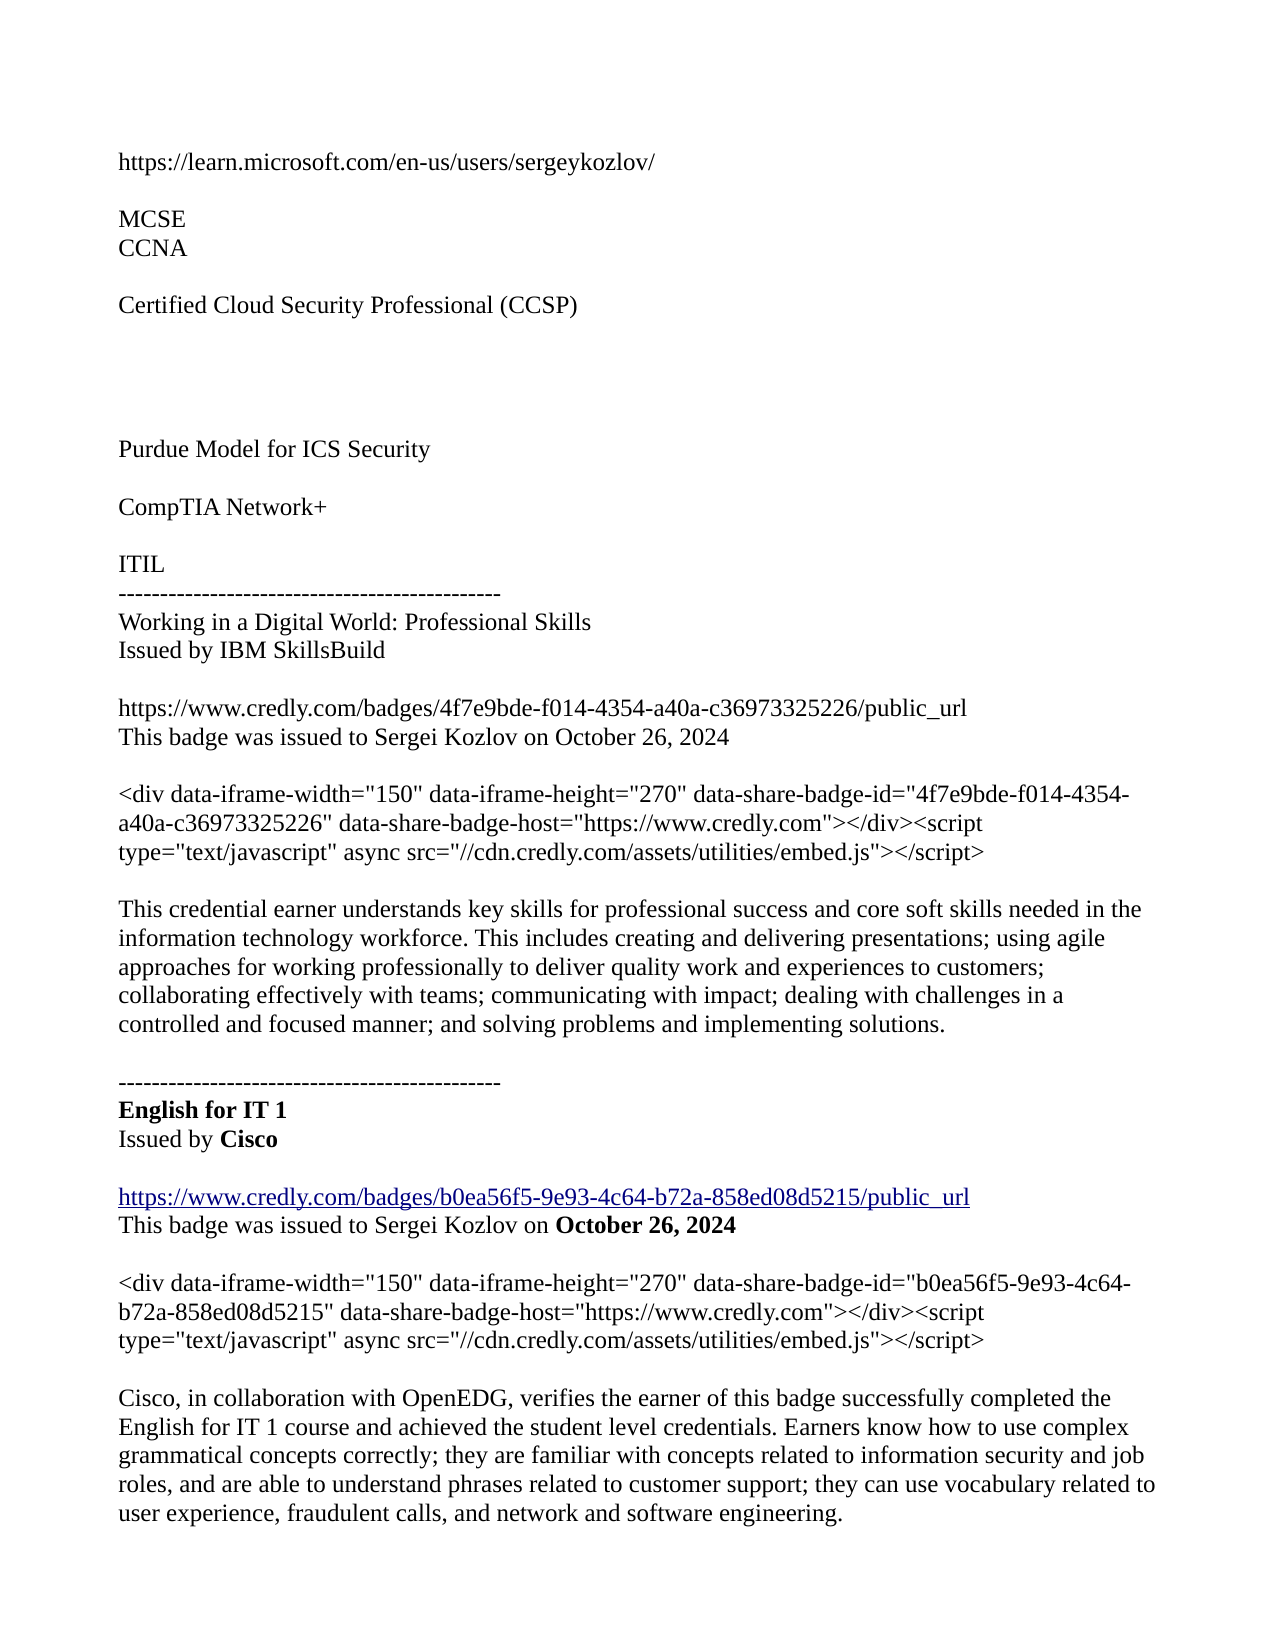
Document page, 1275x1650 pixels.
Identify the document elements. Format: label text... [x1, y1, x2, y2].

text https://www.credly.com/badges/b0ea56f5-9e93-4c64-b72a-858ed08d5215/public_url [118, 1182, 1157, 1211]
text <div data-iframe-width="150" data-iframe-height="270" data-share-badge-id="4f7e9bde-f014-4354-a40a-c36973325226" data-share-badge-host="https://www.credly.com"></div><script type="text/javascript" async src="//cdn.credly.com/assets/utilities/embed.js"></script> [118, 779, 1157, 866]
text https://www.credly.com/badges/4f7e9bde-f014-4354-a40a-c36973325226/public_url [118, 693, 1157, 722]
text https://learn.microsoft.com/en-us/users/sergeykozlov/ [118, 147, 1157, 176]
text ---------------------------------------------- [118, 578, 1157, 607]
text ---------------------------------------------- [118, 1067, 1157, 1096]
text Certified Cloud Security Professional (CCSP) [118, 291, 1157, 319]
text English for IT 1 [118, 1096, 1157, 1124]
text ITIL [118, 549, 1157, 578]
text Purdue Model for ICS Security [118, 434, 1157, 463]
text Working in a Digital World: Professional Skills [118, 607, 1157, 636]
text <div data-iframe-width="150" data-iframe-height="270" data-share-badge-id="b0ea56f5-9e93-4c64-b72a-858ed08d5215" data-share-badge-host="https://www.credly.com"></div><script type="text/javascript" async src="//cdn.credly.com/assets/utilities/embed.js"></script> [118, 1268, 1157, 1354]
text This badge was issued to Sergei Kozlov on October 26, 2024 [118, 722, 1157, 751]
text CCNA [118, 233, 1157, 262]
text Issued by IBM SkillsBuild [118, 636, 1157, 664]
text MCSE [118, 204, 1157, 233]
text CompTIA Network+ [118, 492, 1157, 521]
text This badge was issued to Sergei Kozlov on October 26, 2024 [118, 1211, 1157, 1239]
text Issued by Cisco [118, 1124, 1157, 1153]
text Cisco, in collaboration with OpenEDG, verifies the earner of this badge successfully completed the English for IT 1 course and achieved the student level credentials. Earners know how to use complex grammatical concepts correctly; they are familiar with concepts related to information security and job roles, and are able to understand phrases related to customer support; they can use vocabulary related to user experience, fraudulent calls, and network and software engineering. [118, 1383, 1157, 1527]
text This credential earner understands key skills for professional success and core soft skills needed in the information technology workforce. This includes creating and delivering presentations; using agile approaches for working professionally to deliver quality work and experiences to customers; collaborating effectively with teams; communicating with impact; dealing with challenges in a controlled and focused manner; and solving problems and implementing solutions. [118, 894, 1157, 1038]
